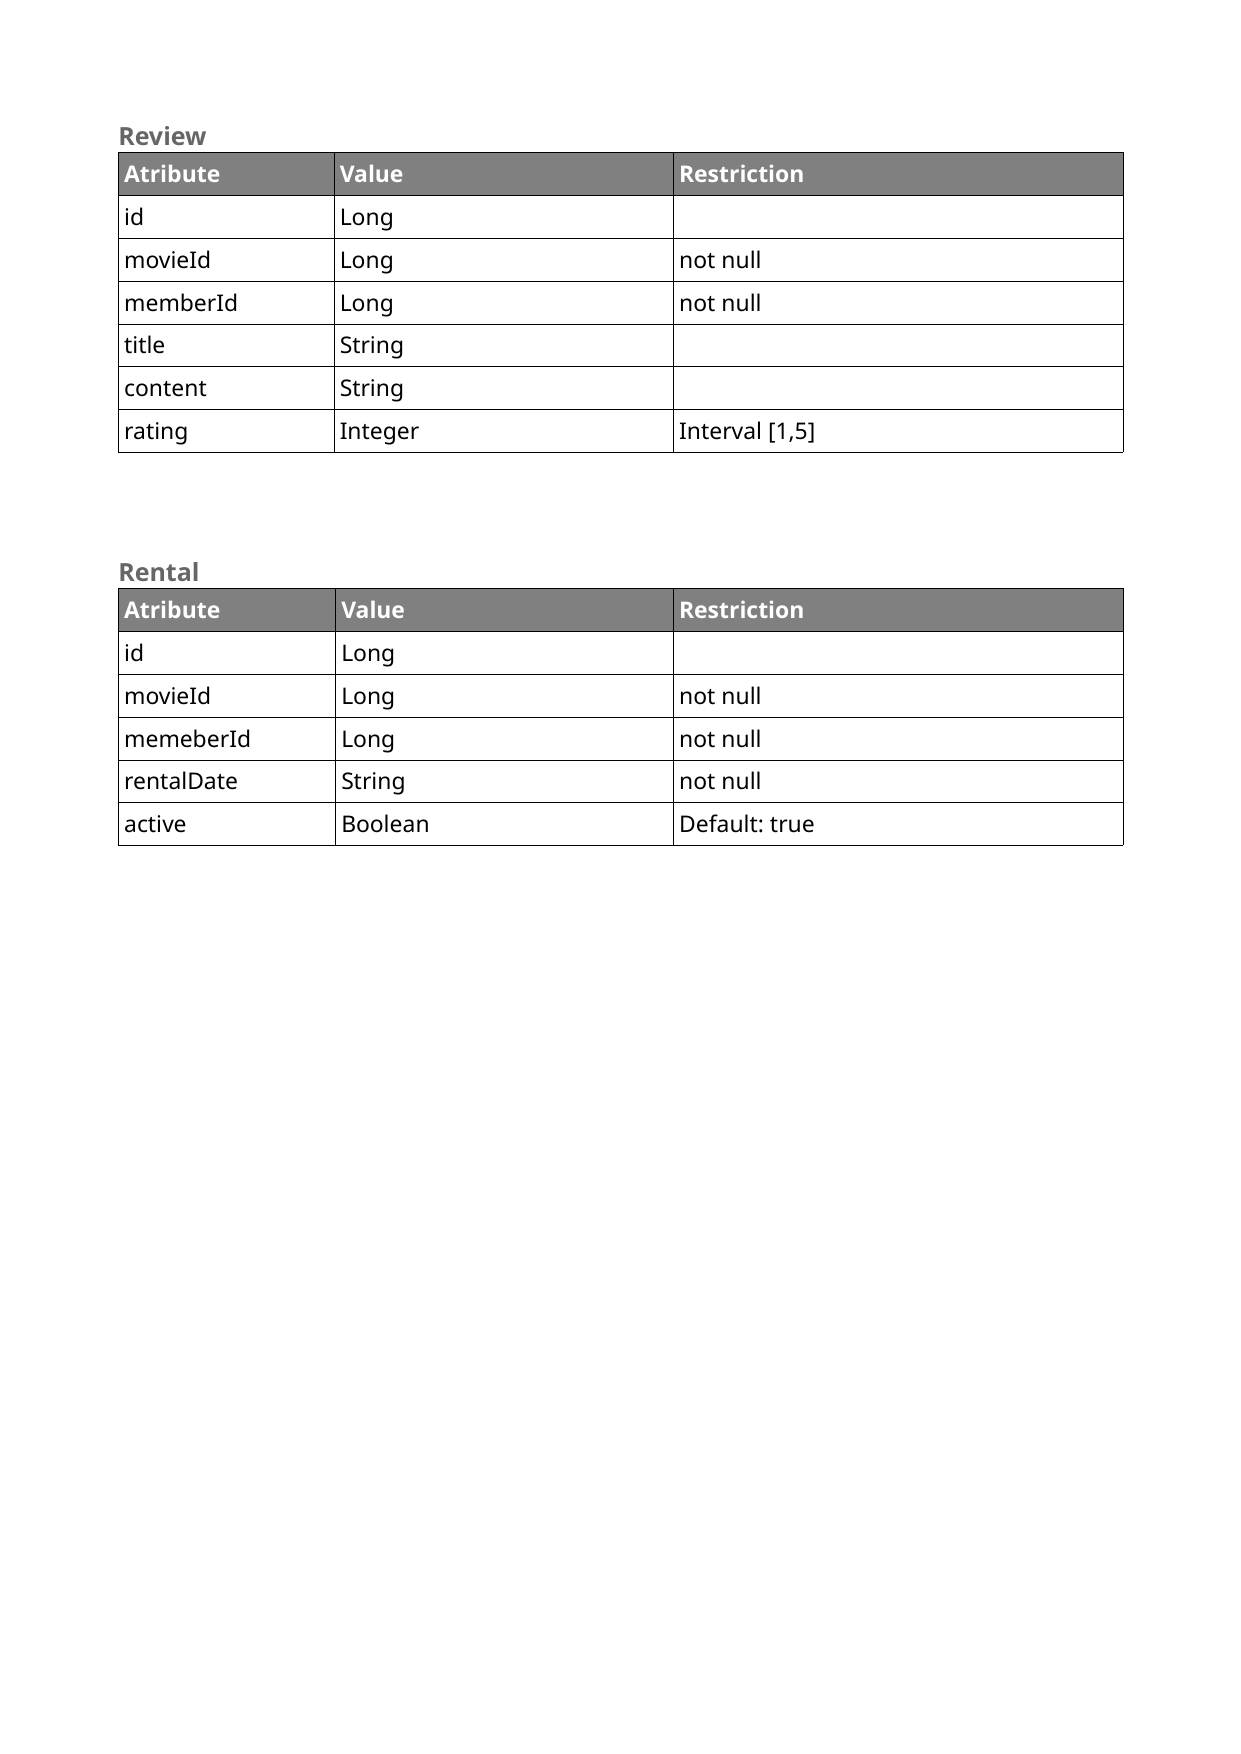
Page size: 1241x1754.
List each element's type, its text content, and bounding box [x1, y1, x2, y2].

table_cell rentalDate [119, 761, 335, 802]
table_header Atribute [119, 589, 335, 631]
table_cell Long [335, 239, 673, 281]
table_cell rating [119, 410, 334, 452]
table_cell Interval [1,5] [674, 410, 1123, 452]
table_cell Long [336, 632, 673, 674]
table_header Atribute [119, 153, 334, 195]
table_cell active [119, 803, 335, 845]
table_header Value [336, 589, 673, 631]
text Review [118, 118, 1122, 152]
table_cell Long [336, 718, 673, 759]
table_cell [674, 632, 1123, 674]
table_cell not null [674, 761, 1123, 802]
table_cell [674, 367, 1123, 409]
table_cell memberId [119, 282, 334, 323]
text Rental [118, 554, 1122, 588]
table_cell [674, 196, 1123, 238]
table_cell Default: true [674, 803, 1123, 845]
table_cell Long [335, 196, 673, 238]
table_cell title [119, 325, 334, 366]
table_cell String [336, 761, 673, 802]
table_cell Long [335, 282, 673, 323]
table_cell String [335, 325, 673, 366]
table_cell Boolean [336, 803, 673, 845]
table_cell movieId [119, 675, 335, 717]
table_header Value [335, 153, 673, 195]
table_cell not null [674, 675, 1123, 717]
table_cell String [335, 367, 673, 409]
table_cell memeberId [119, 718, 335, 759]
table_cell content [119, 367, 334, 409]
table_cell not null [674, 239, 1123, 281]
table_cell not null [674, 718, 1123, 759]
table_cell Long [336, 675, 673, 717]
table_cell id [119, 196, 334, 238]
table_cell movieId [119, 239, 334, 281]
table_cell id [119, 632, 335, 674]
table_cell not null [674, 282, 1123, 323]
table_header Restriction [674, 589, 1123, 631]
table_header Restriction [674, 153, 1123, 195]
table_cell Integer [335, 410, 673, 452]
table_cell [674, 325, 1123, 366]
